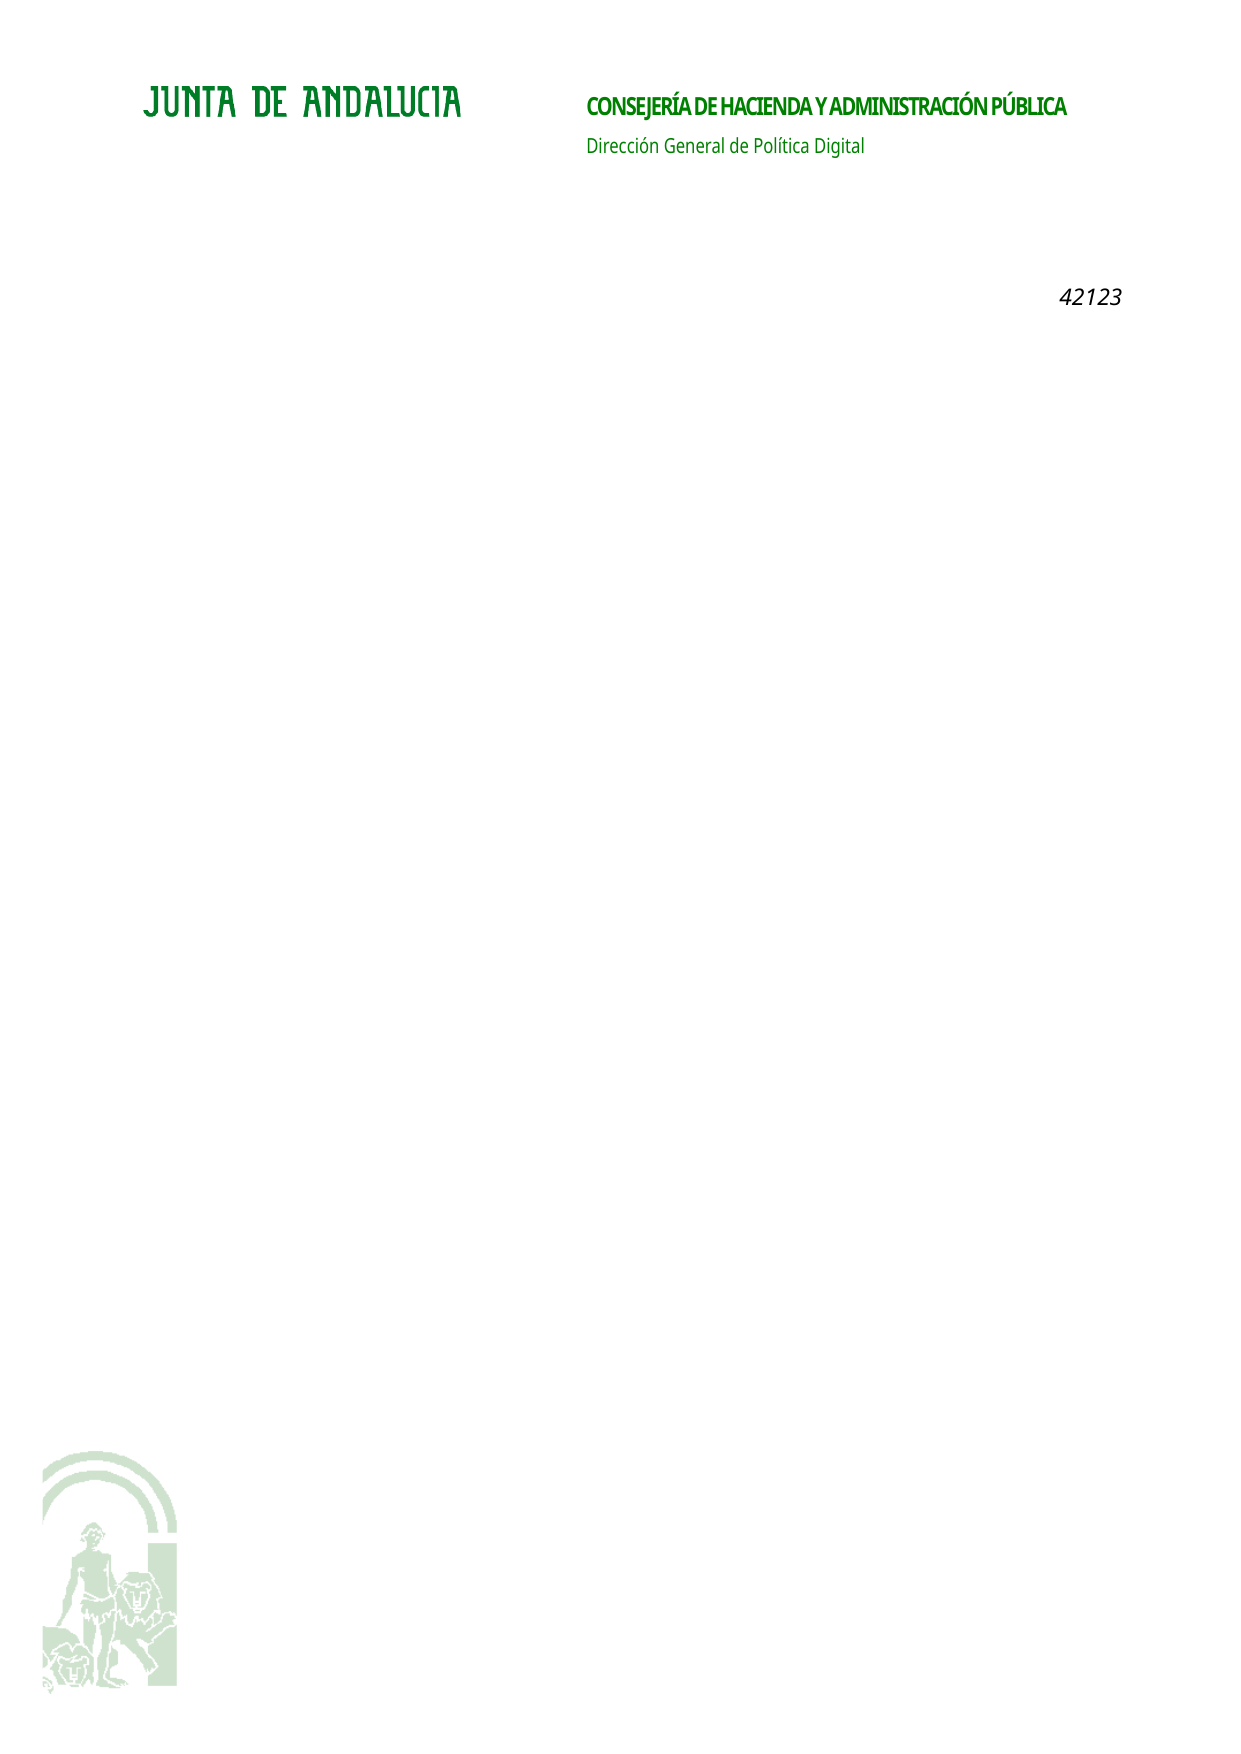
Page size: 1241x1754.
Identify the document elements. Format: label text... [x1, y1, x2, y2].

picture [143, 86, 461, 117]
picture [42, 1450, 178, 1694]
text 42123 [148, 281, 1122, 312]
